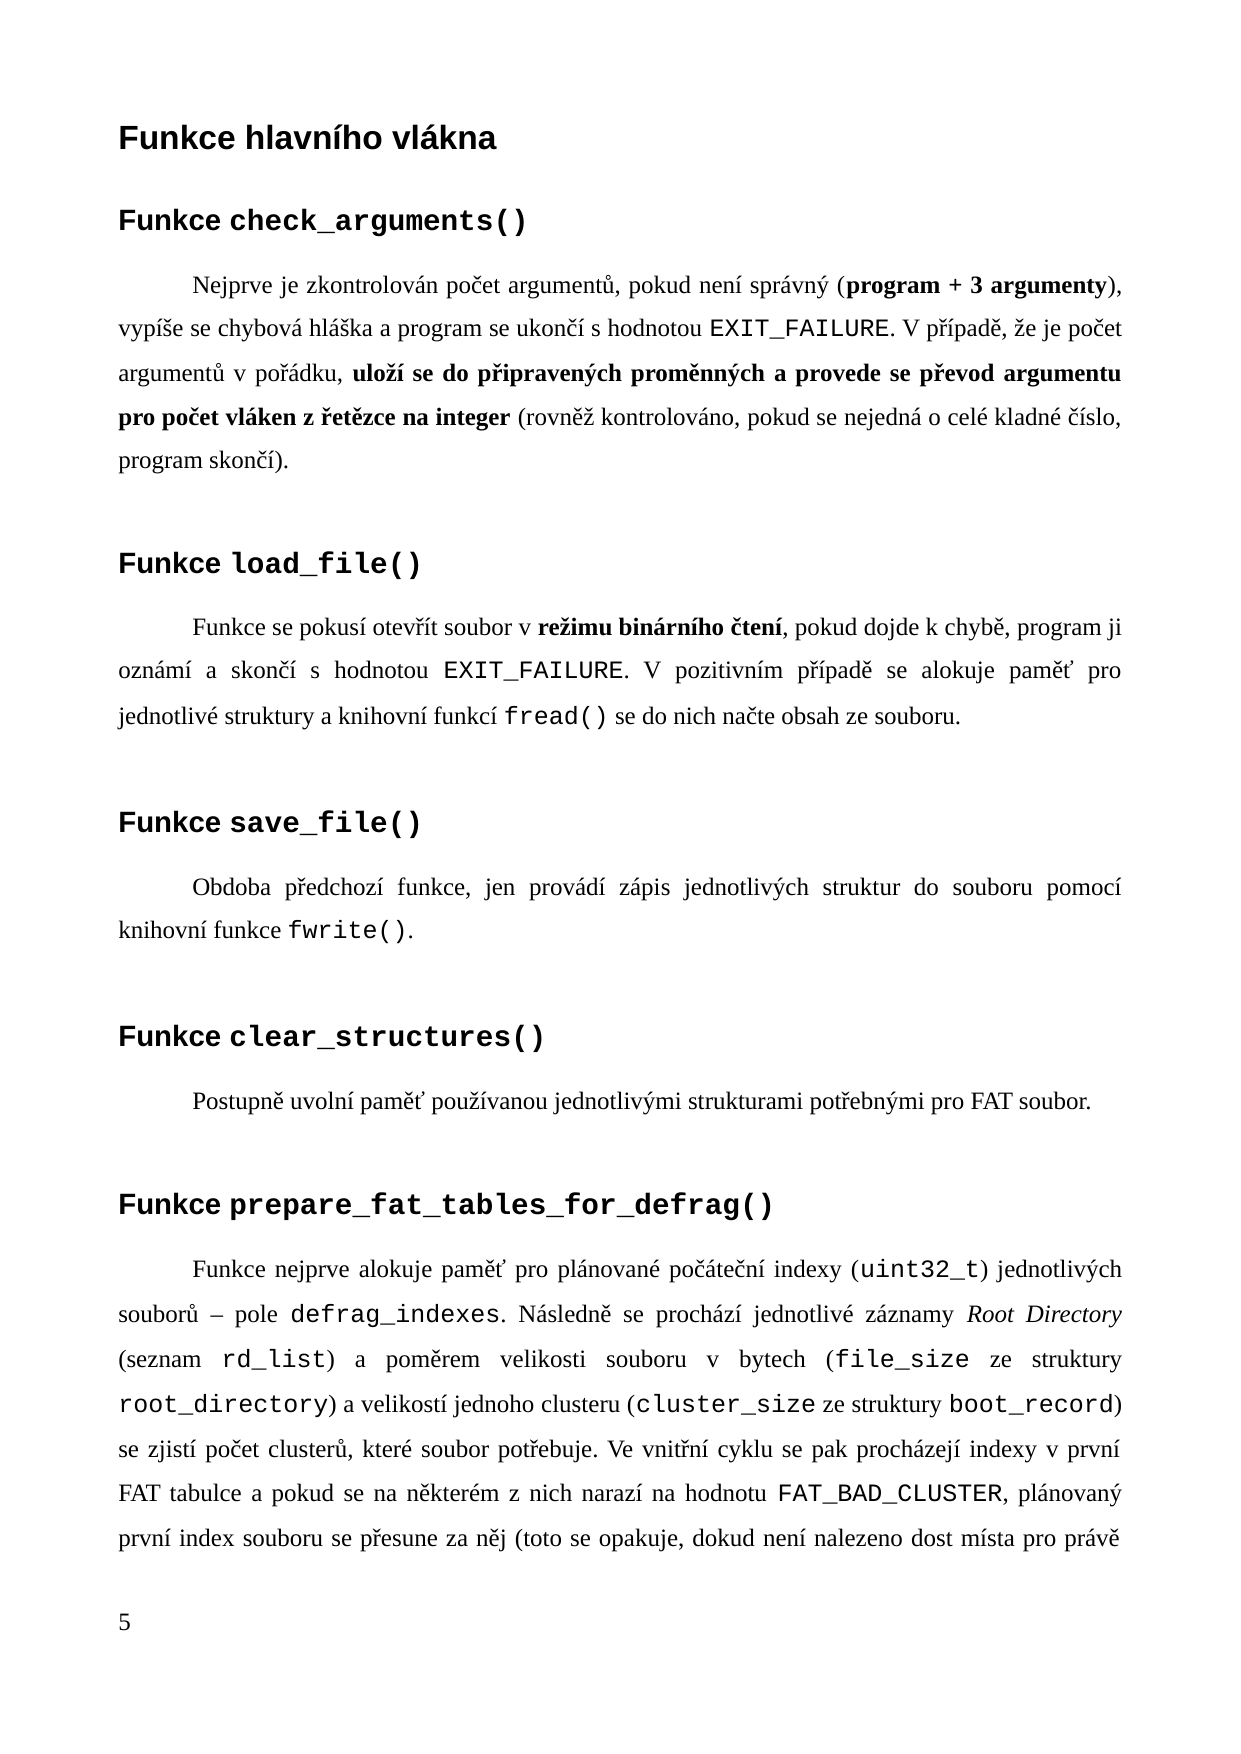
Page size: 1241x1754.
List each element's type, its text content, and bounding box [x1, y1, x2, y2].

subtitle Funkce clear_structures() [118, 1019, 1122, 1055]
text Postupně uvolní paměť používanou jednotlivými strukturami potřebnými pro FAT soubor. [118, 1086, 1122, 1114]
text Funkce se pokusí otevřít soubor v režimu binárního čtení, pokud dojde k chybě, program ji oznámí a skončí s hodnotou EXIT_FAILURE. V pozitivním případě se alokuje paměť pro jednotlivé struktury a knihovní funkcí fread() se do nich načte obsah ze souboru. [118, 612, 1122, 732]
subtitle Funkce check_arguments() [118, 203, 1122, 239]
subtitle Funkce save_file() [118, 805, 1122, 841]
text Nejprve je zkontrolován počet argumentů, pokud není správný (program + 3 argumenty), vypíše se chybová hláška a program se ukončí s hodnotou EXIT_FAILURE. V případě, že je počet argumentů v pořádku, uloží se do připravených proměnných a provede se převod argumentu pro počet vláken z řetězce na integer (rovněž kontrolováno, pokud se nejedná o celé kladné číslo, program skončí). [118, 270, 1122, 473]
text Obdoba předchozí funkce, jen provádí zápis jednotlivých struktur do souboru pomocí knihovní funkce fwrite(). [118, 872, 1122, 946]
subtitle Funkce load_file() [118, 546, 1122, 582]
text Funkce nejprve alokuje paměť pro plánované počáteční indexy (uint32_t) jednotlivých souborů – pole defrag_indexes. Následně se prochází jednotlivé záznamy Root Directory (seznam rd_list) a poměrem velikosti souboru v bytech (file_size ze struktury root_directory) a velikostí jednoho clusteru (cluster_size ze struktury boot_record) se zjistí počet clusterů, které soubor potřebuje. Ve vnitřní cyklu se pak procházejí indexy v první FAT tabulce a pokud se na některém z nich narazí na hodnotu FAT_BAD_CLUSTER, plánovaný první index souboru se přesune za něj (toto se opakuje, dokud není nalezeno dost místa pro právě [118, 1254, 1122, 1552]
subtitle Funkce hlavního vlákna [118, 118, 1122, 157]
subtitle Funkce prepare_fat_tables_for_defrag() [118, 1187, 1122, 1223]
